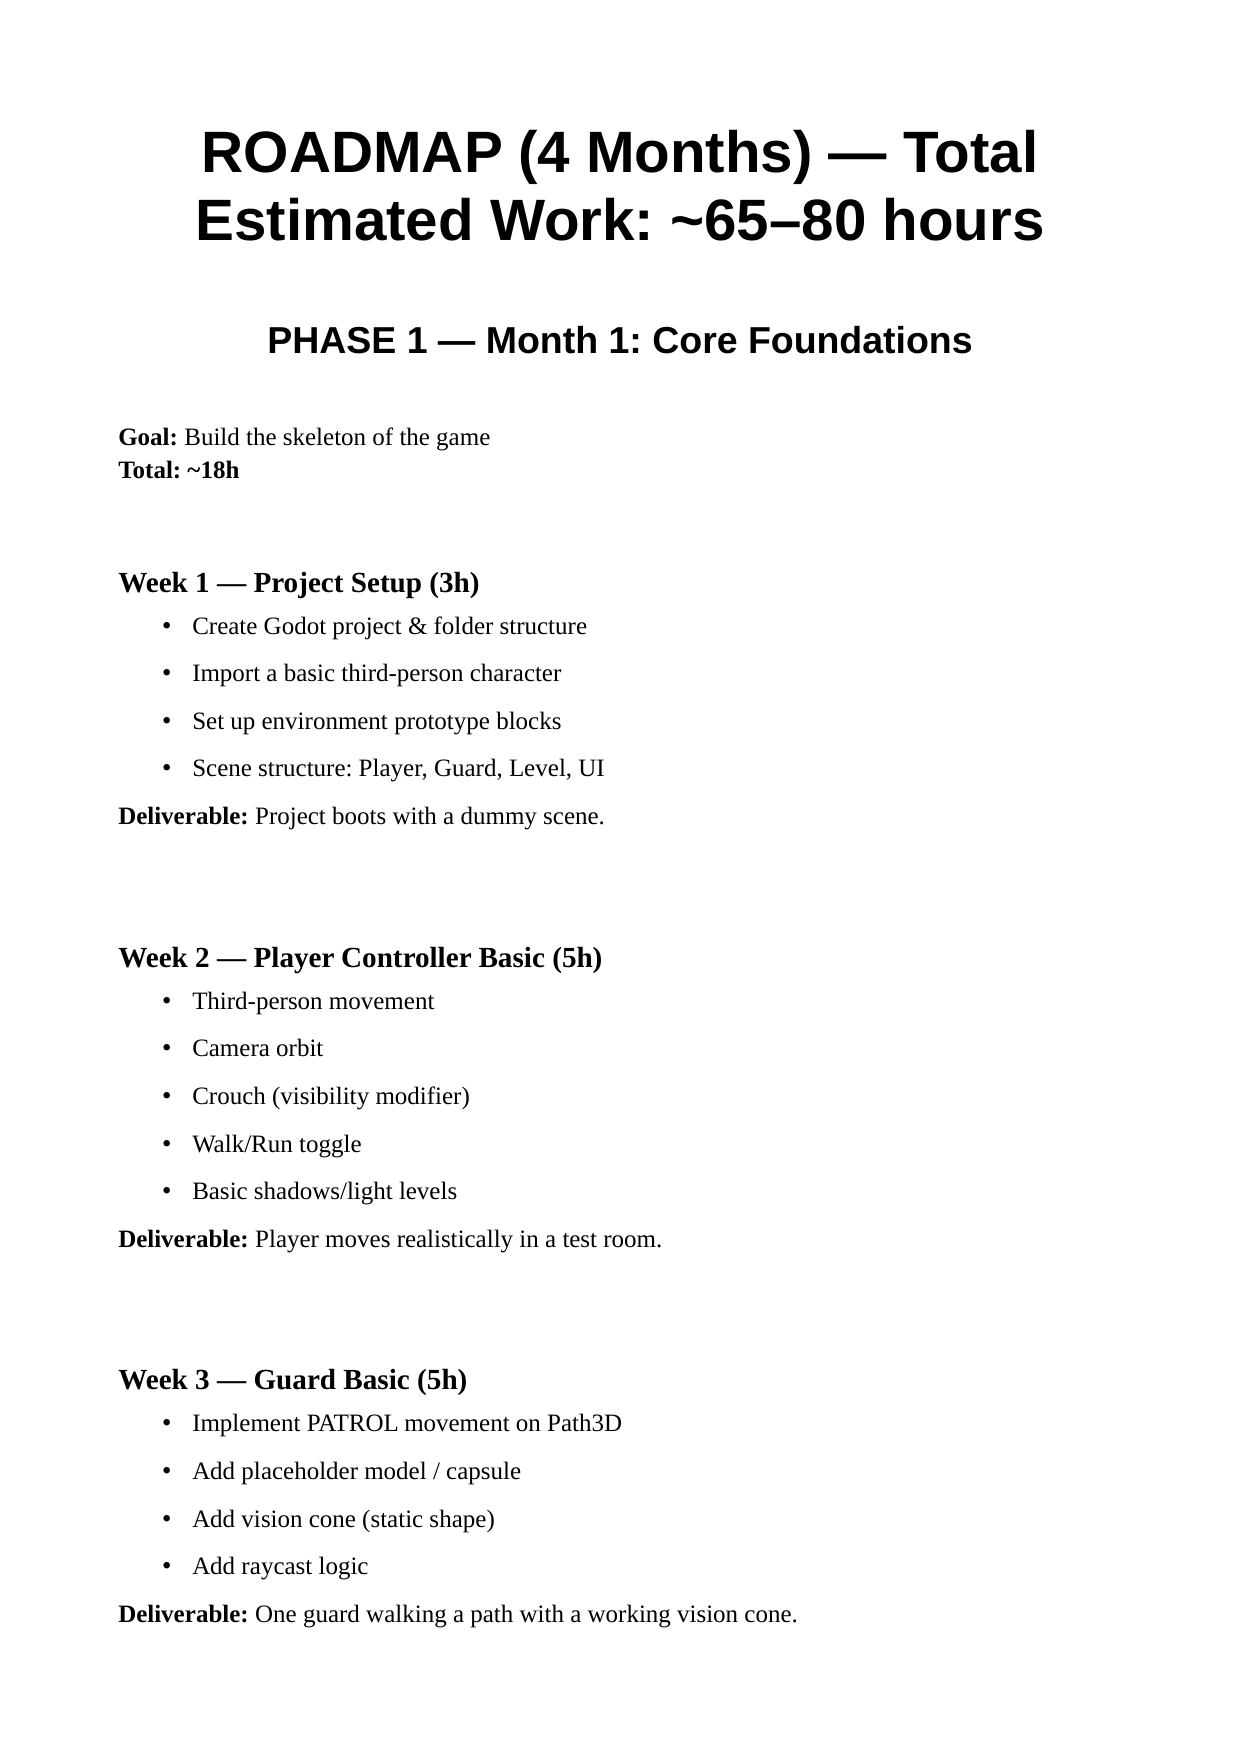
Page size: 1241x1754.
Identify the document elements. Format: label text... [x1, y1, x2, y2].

list Implement PATROL movement on Path3D [162, 1408, 1122, 1437]
text Deliverable: Player moves realistically in a test room. [118, 1224, 1122, 1253]
list Create Godot project & folder structure [162, 611, 1122, 639]
subtitle Week 1 — Project Setup (3h) [118, 565, 1122, 598]
subtitle Week 3 — Guard Basic (5h) [118, 1362, 1122, 1396]
list Third-person movement [162, 986, 1122, 1014]
list Add raycast logic [162, 1551, 1122, 1580]
list Scene structure: Player, Guard, Level, UI [162, 753, 1122, 782]
subtitle PHASE 1 — Month 1: Core Foundations [118, 319, 1122, 362]
list Add vision cone (static shape) [162, 1504, 1122, 1532]
list Crouch (visibility modifier) [162, 1081, 1122, 1110]
subtitle Week 2 — Player Controller Basic (5h) [118, 940, 1122, 973]
list Set up environment prototype blocks [162, 706, 1122, 735]
list Walk/Run toggle [162, 1129, 1122, 1157]
list Basic shadows/light levels [162, 1176, 1122, 1205]
title ROADMAP (4 Months) — Total Estimated Work: ~65–80 hours [118, 118, 1122, 252]
text Deliverable: One guard walking a path with a working vision cone. [118, 1599, 1122, 1628]
list Add placeholder model / capsule [162, 1456, 1122, 1485]
text Deliverable: Project boots with a dummy scene. [118, 801, 1122, 830]
text Goal: Build the skeleton of the game Total: ~18h [118, 422, 1122, 484]
list Camera orbit [162, 1033, 1122, 1062]
list Import a basic third-person character [162, 658, 1122, 687]
